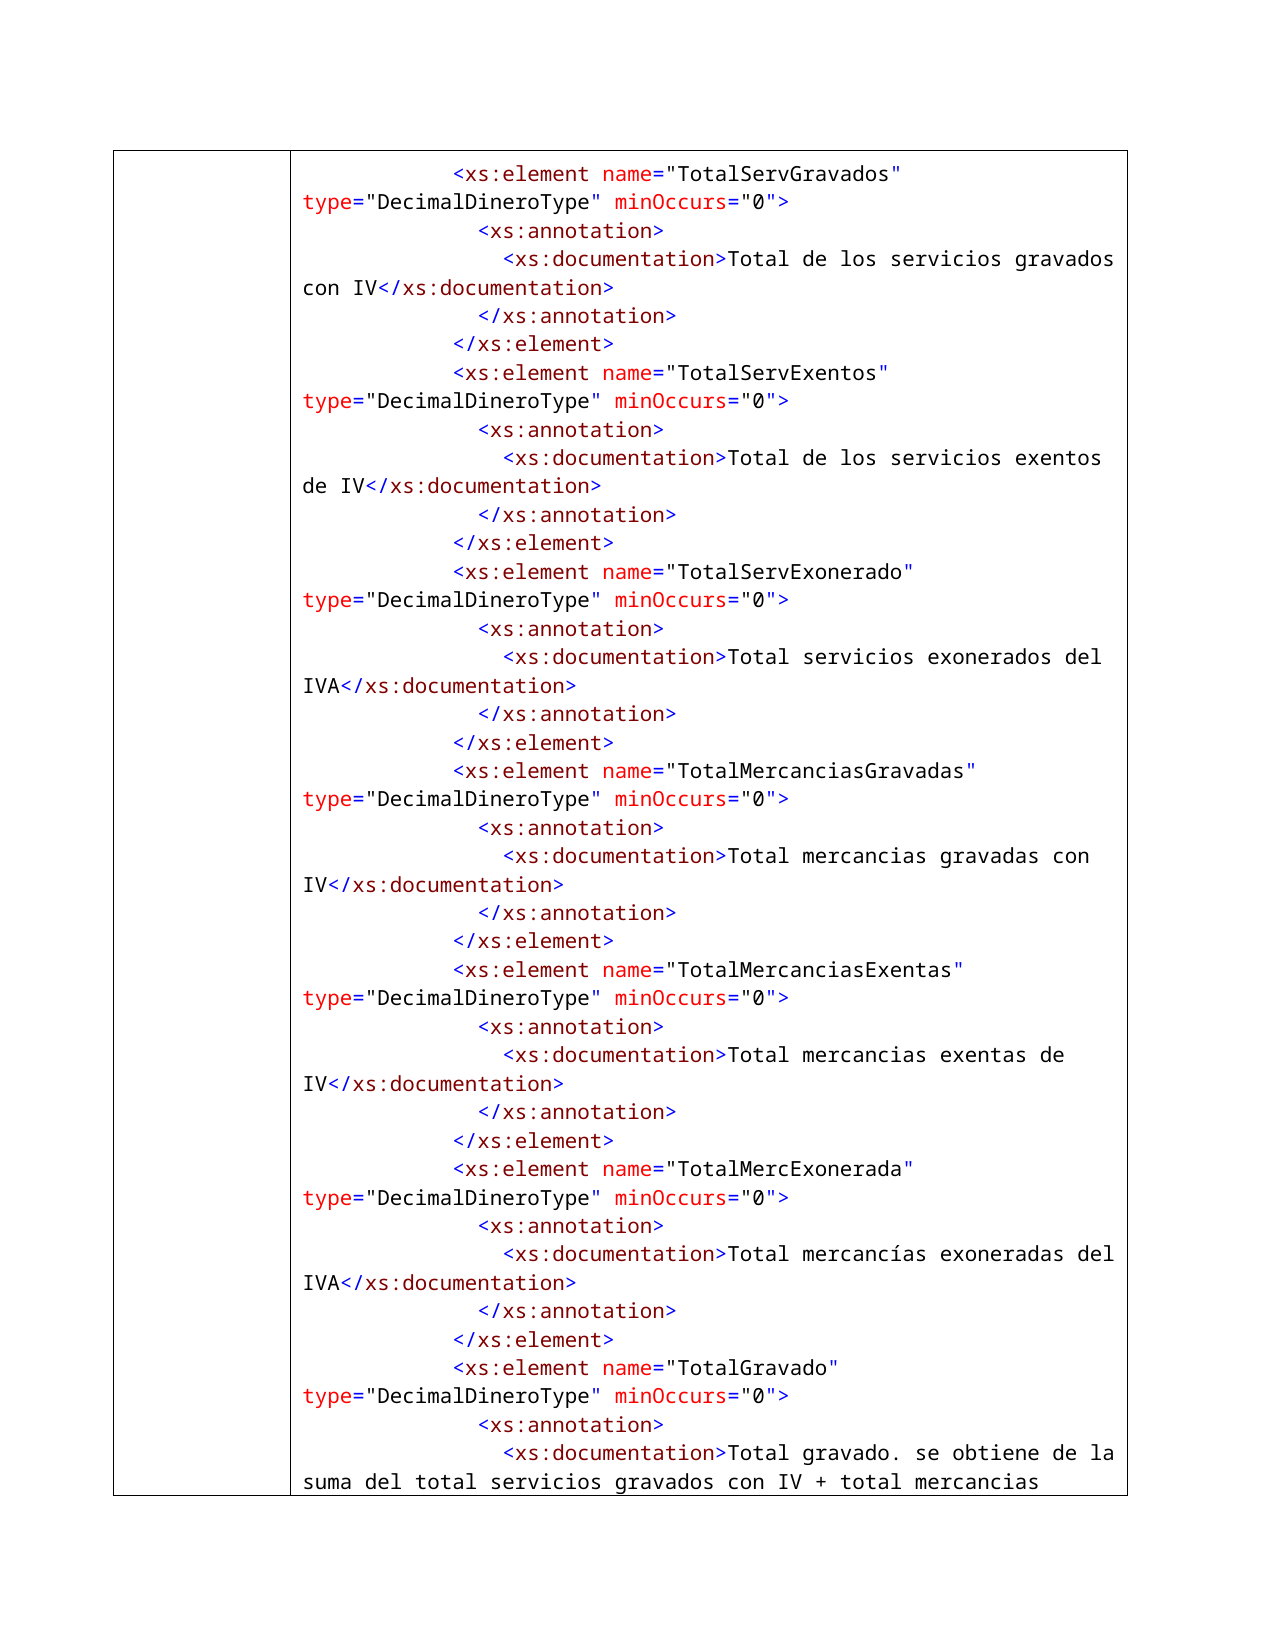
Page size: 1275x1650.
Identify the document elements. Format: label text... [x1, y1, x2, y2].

table_cell <xs:element name="TotalServGravados" type="DecimalDineroType" minOccurs="0"> <xs:annotation> <xs:documentation>Total de los servicios gravados con IV</xs:documentation> </xs:annotation> </xs:element> <xs:element name="TotalServExentos" type="DecimalDineroType" minOccurs="0"> <xs:annotation> <xs:documentation>Total de los servicios exentos de IV</xs:documentation> </xs:annotation> </xs:element> <xs:element name="TotalServExonerado" type="DecimalDineroType" minOccurs="0"> <xs:annotation> <xs:documentation>Total servicios exonerados del IVA</xs:documentation> </xs:annotation> </xs:element> <xs:element name="TotalMercanciasGravadas" type="DecimalDineroType" minOccurs="0"> <xs:annotation> <xs:documentation>Total mercancias gravadas con IV</xs:documentation> </xs:annotation> </xs:element> <xs:element name="TotalMercanciasExentas" type="DecimalDineroType" minOccurs="0"> <xs:annotation> <xs:documentation>Total mercancias exentas de IV</xs:documentation> </xs:annotation> </xs:element> <xs:element name="TotalMercExonerada" type="DecimalDineroType" minOccurs="0"> <xs:annotation> <xs:documentation>Total mercancías exoneradas del IVA</xs:documentation> </xs:annotation> </xs:element> <xs:element name="TotalGravado" type="DecimalDineroType" minOccurs="0"> <xs:annotation> <xs:documentation>Total gravado. se obtiene de la suma del total servicios gravados con IV + total mercancias [291, 151, 1127, 1495]
table_cell [114, 151, 290, 1495]
